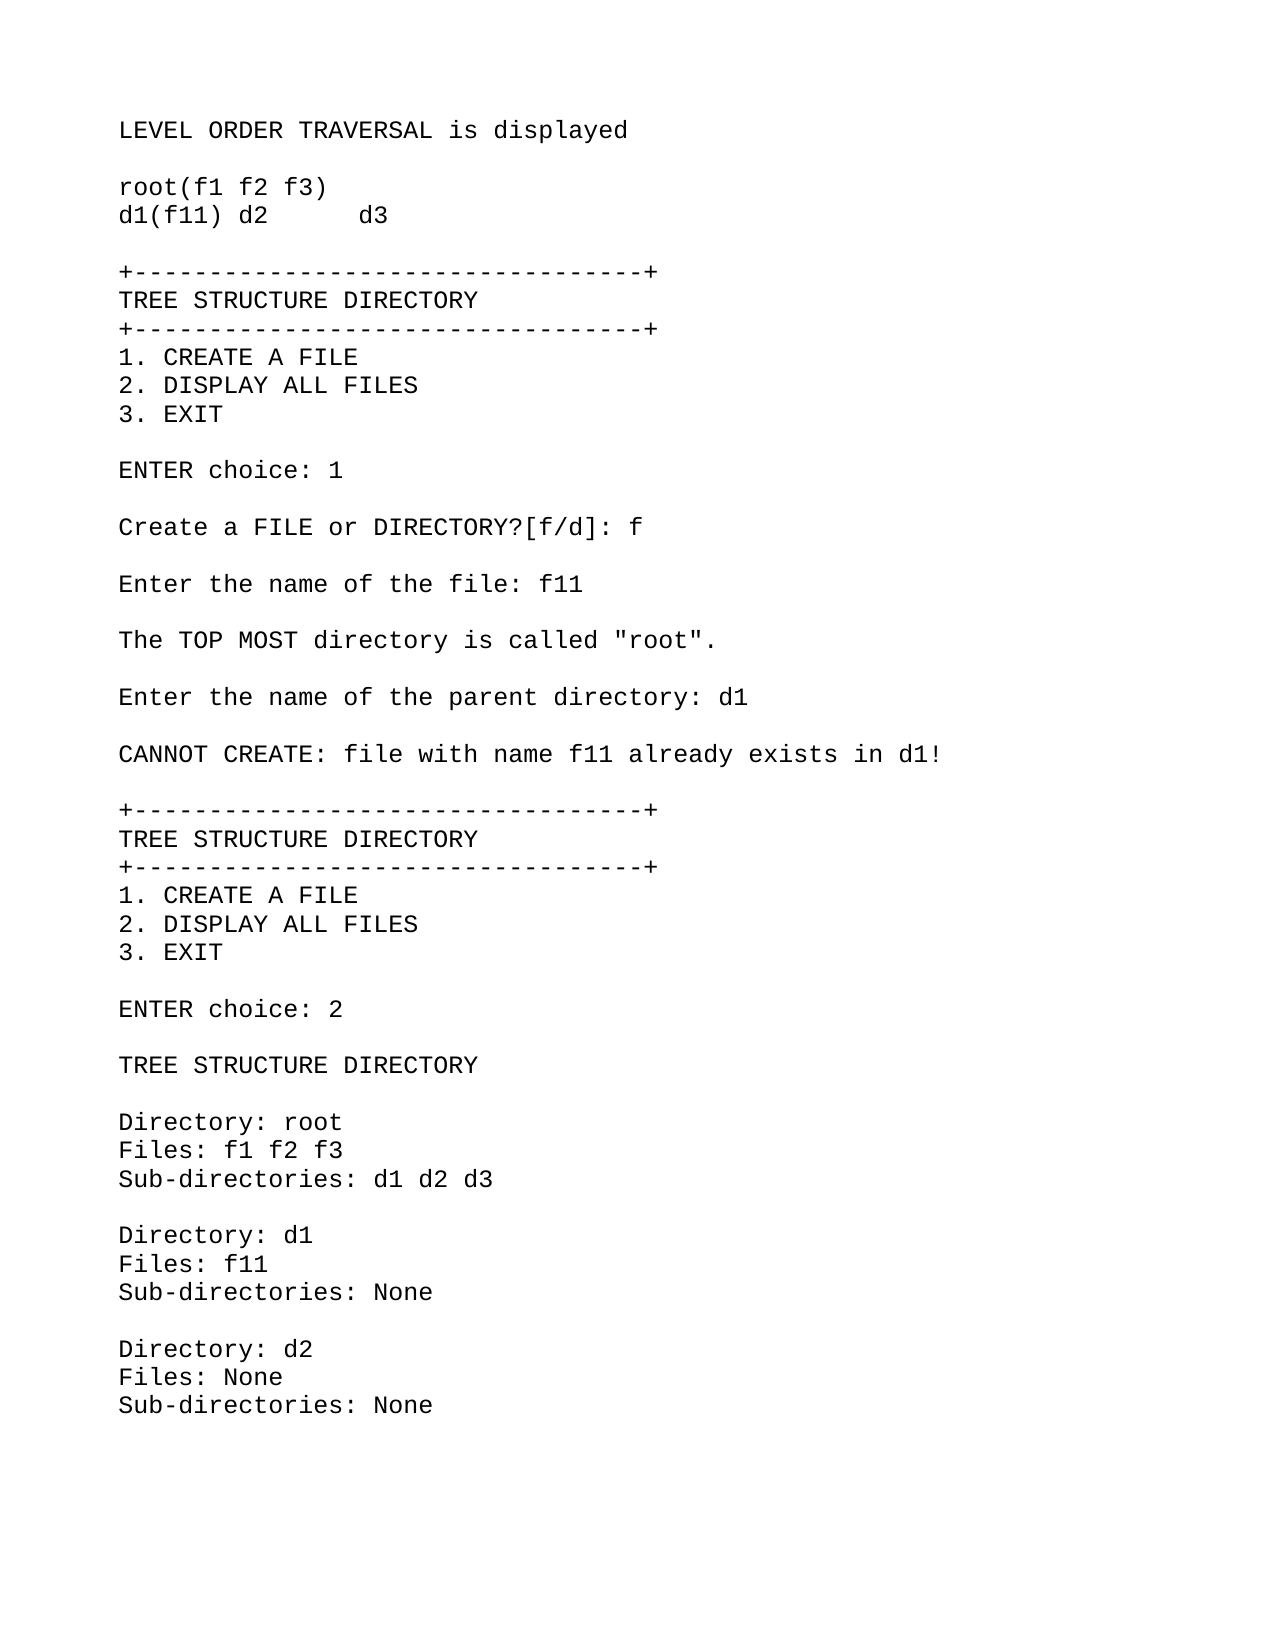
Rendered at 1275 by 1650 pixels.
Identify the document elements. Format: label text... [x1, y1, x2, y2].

text The TOP MOST directory is called "root". [118, 600, 1157, 656]
text +----------------------------------+ TREE STRUCTURE DIRECTORY +----------------------------------+ 1. CREATE A FILE 2. DISPLAY ALL FILES 3. EXIT [118, 798, 1157, 968]
text TREE STRUCTURE DIRECTORY [118, 1025, 1157, 1081]
text Enter the name of the parent directory: d1 [118, 656, 1157, 713]
text root(f1 f2 f3) d1(f11) d2 d3 [118, 146, 1157, 231]
text CANNOT CREATE: file with name f11 already exists in d1! [118, 713, 1157, 770]
text Create a FILE or DIRECTORY?[f/d]: f [118, 486, 1157, 543]
text Enter the name of the file: f11 [118, 543, 1157, 600]
text ENTER choice: 2 [118, 968, 1157, 1025]
text +----------------------------------+ TREE STRUCTURE DIRECTORY +----------------------------------+ 1. CREATE A FILE 2. DISPLAY ALL FILES 3. EXIT [118, 260, 1157, 430]
text LEVEL ORDER TRAVERSAL is displayed [118, 118, 1157, 146]
text ENTER choice: 1 [118, 430, 1157, 486]
text Directory: d1 Files: f11 Sub-directories: None [118, 1223, 1157, 1308]
text Directory: root Files: f1 f2 f3 Sub-directories: d1 d2 d3 [118, 1110, 1157, 1195]
text Directory: d2 Files: None Sub-directories: None [118, 1336, 1157, 1421]
